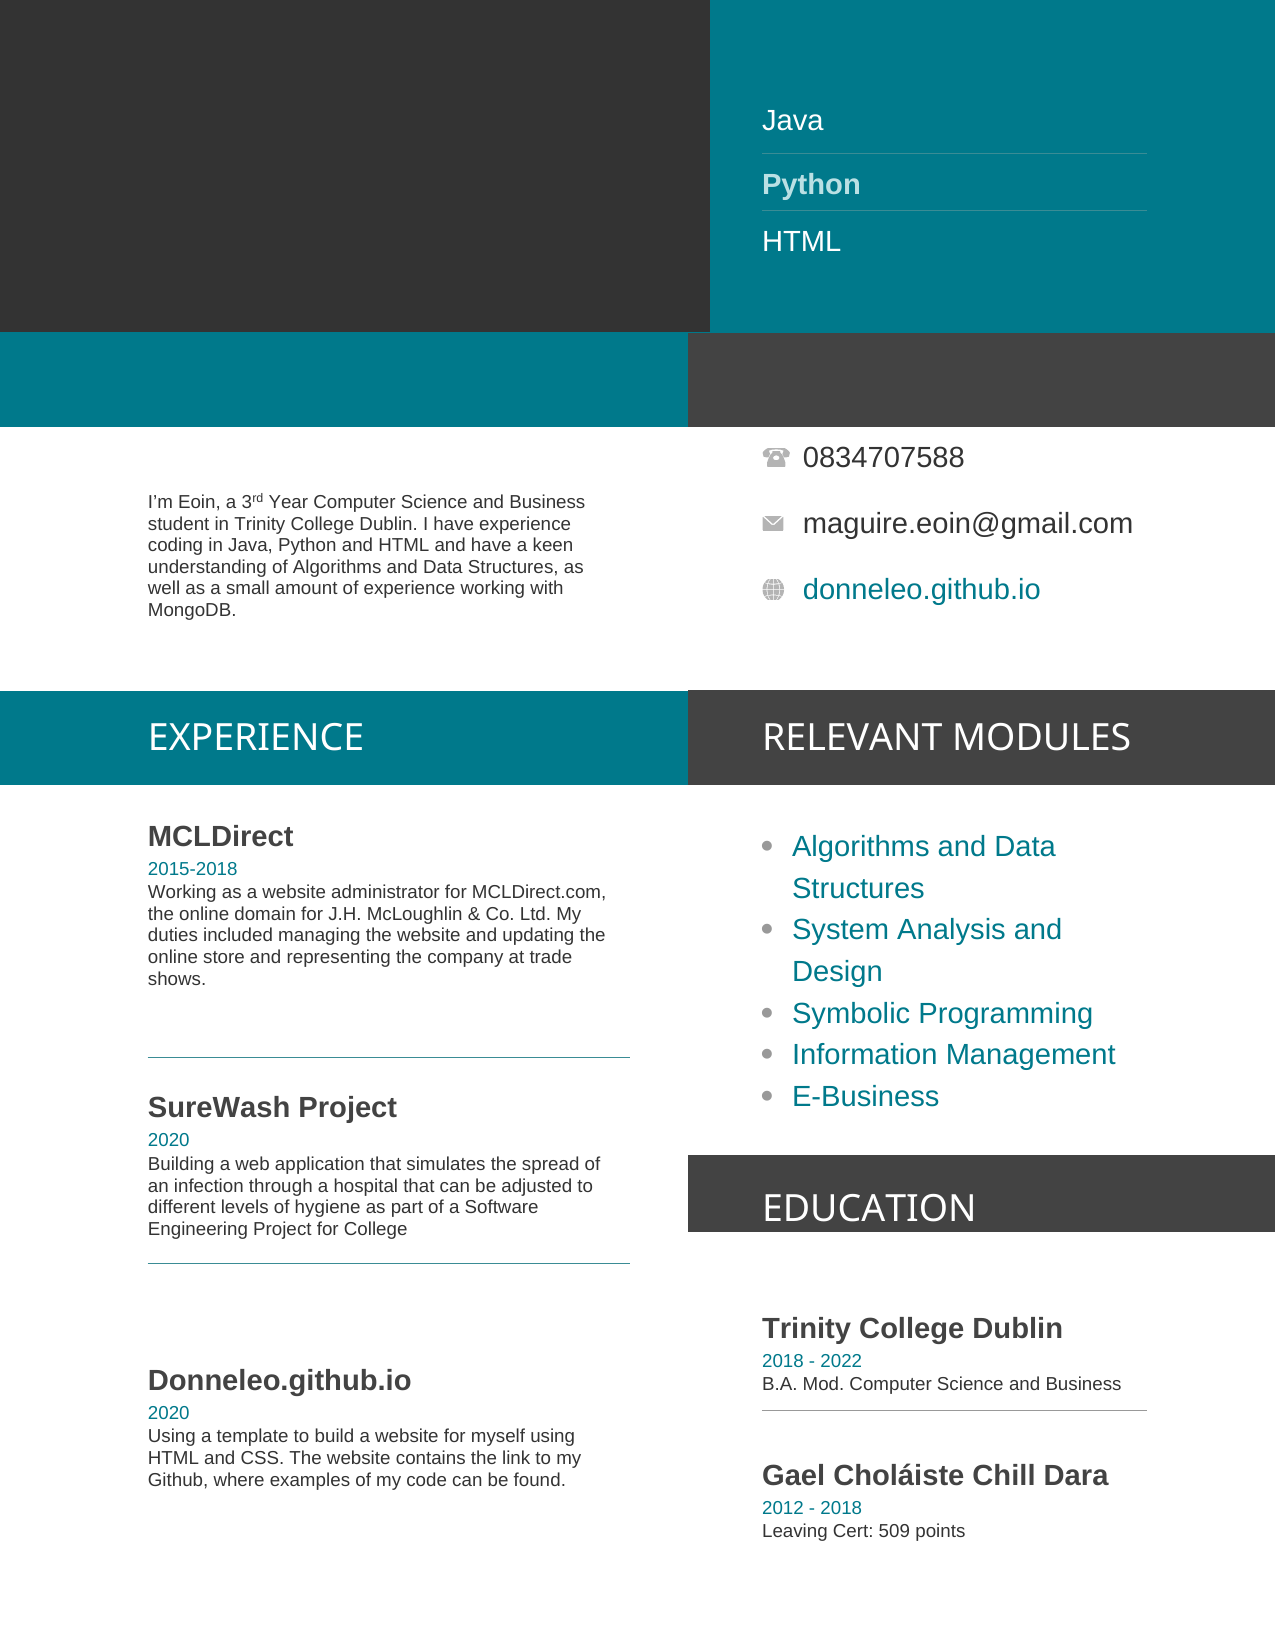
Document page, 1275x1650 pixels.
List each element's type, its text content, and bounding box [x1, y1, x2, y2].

table_cell Algorithms and Data Structures System Analysis and Design Symbolic Programming Information Management E-Business [762, 787, 1147, 1151]
table_cell [709, 1232, 762, 1263]
table_cell [803, 621, 1147, 687]
table_cell [762, 555, 803, 621]
table_cell [762, 621, 803, 687]
table_cell [709, 787, 762, 1057]
table_cell [762, 427, 803, 488]
table_cell [762, 489, 803, 554]
table_cell maguire.eoin@gmail.com [803, 489, 1147, 554]
table_cell Gael Choláiste Chill Dara 2012 - 2018 Leaving Cert: 509 points [762, 1411, 1147, 1557]
table_cell donneleo.github.io [803, 555, 1147, 621]
table_cell [709, 1263, 762, 1557]
table_cell Trinity College Dublin 2018 - 2022 B.A. Mod. Computer Science and Business [762, 1263, 1147, 1410]
table_cell EDUCATION [762, 1232, 1147, 1263]
table_cell [709, 1057, 762, 1155]
table_cell [709, 427, 762, 687]
table_cell EDUCATION [762, 1151, 1147, 1155]
table_cell 0834707588 [803, 427, 1147, 488]
